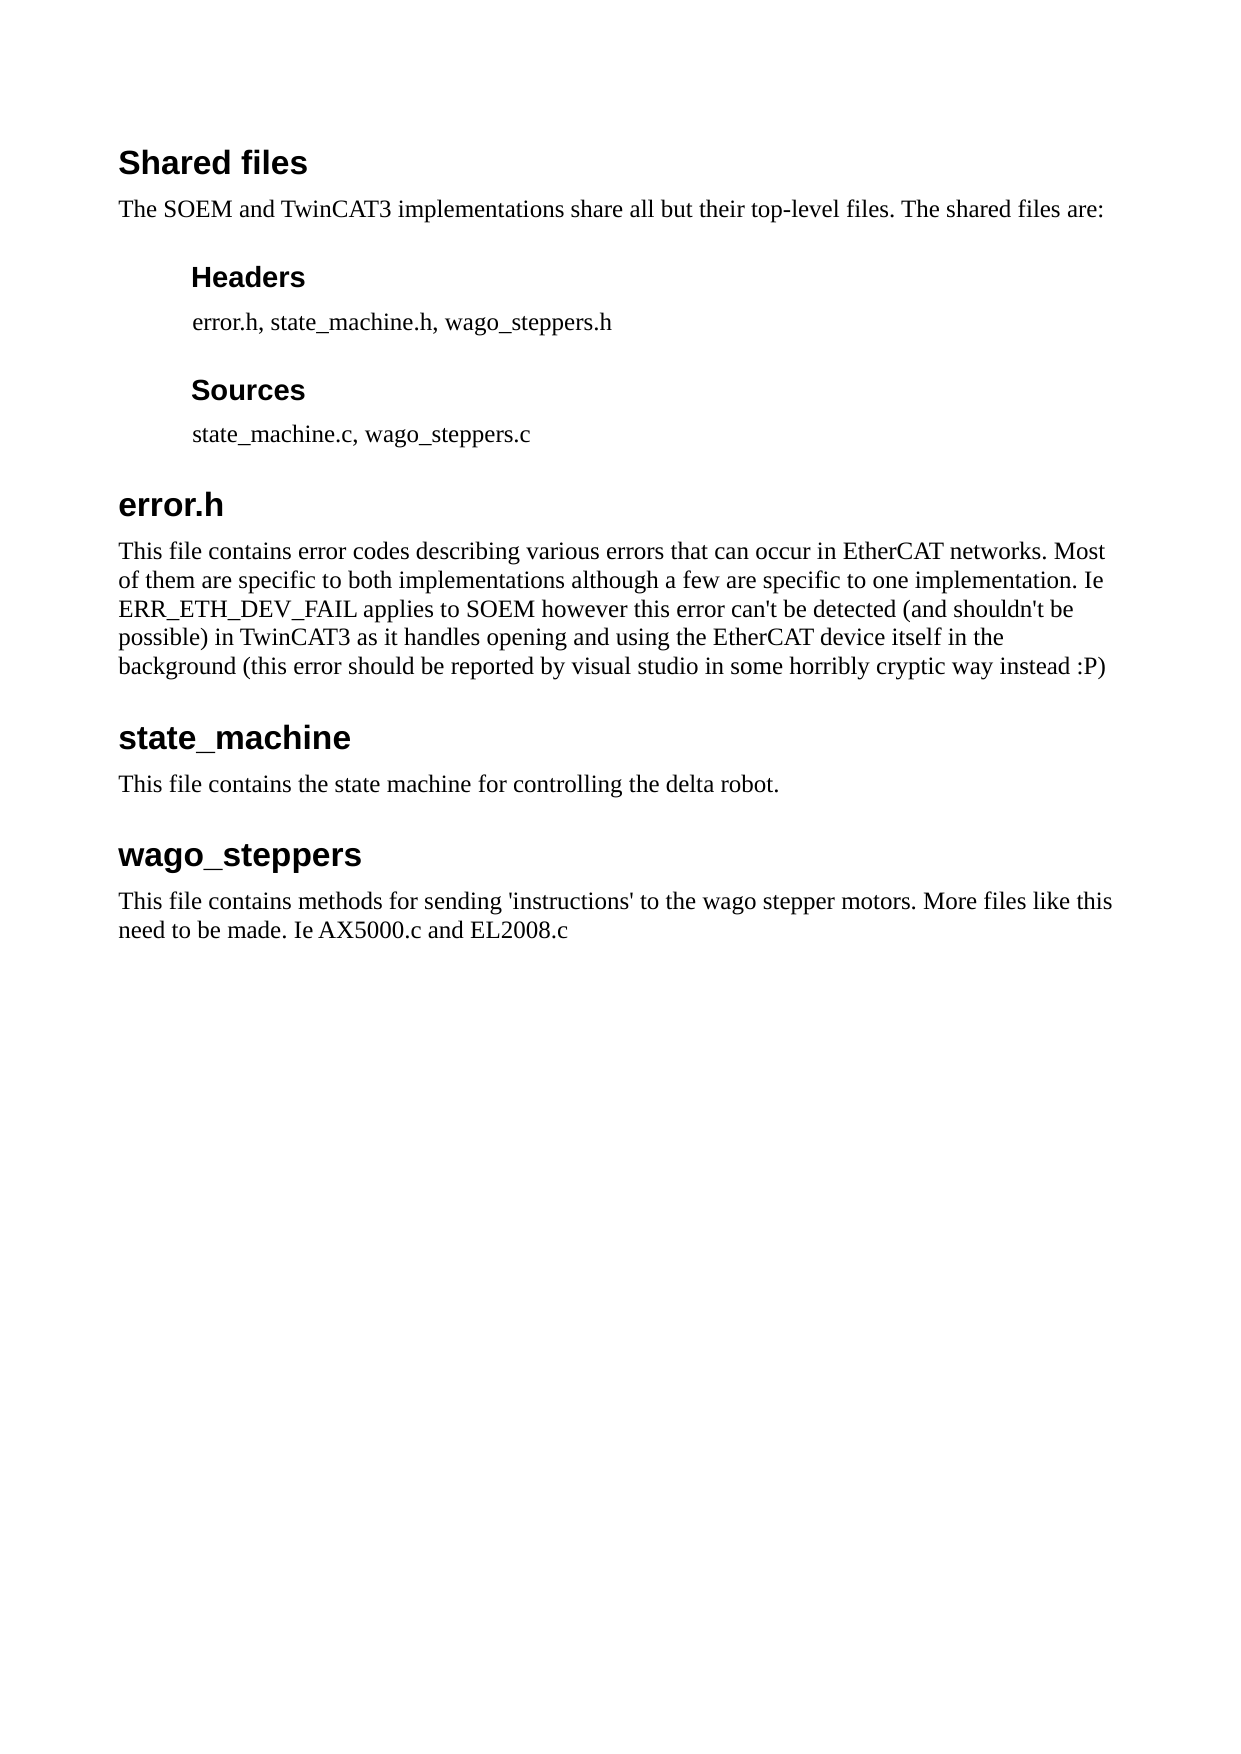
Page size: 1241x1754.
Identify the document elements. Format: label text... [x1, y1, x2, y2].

subtitle state_machine [118, 717, 1122, 756]
subtitle Sources [191, 373, 1122, 406]
text This file contains the state machine for controlling the delta robot. [118, 769, 1122, 797]
text This file contains methods for sending 'instructions' to the wago stepper motors. More files like this need to be made. Ie AX5000.c and EL2008.c [118, 886, 1122, 943]
subtitle error.h [118, 485, 1122, 524]
subtitle Headers [191, 261, 1122, 294]
text error.h, state_machine.h, wago_steppers.h [192, 307, 1122, 335]
text state_machine.c, wago_steppers.c [192, 419, 1122, 448]
text This file contains error codes describing various errors that can occur in EtherCAT networks. Most of them are specific to both implementations although a few are specific to one implementation. Ie ERR_ETH_DEV_FAIL applies to SOEM however this error can't be detected (and shouldn't be possible) in TwinCAT3 as it handles opening and using the EtherCAT device itself in the background (this error should be reported by visual studio in some horribly cryptic way instead :P) [118, 536, 1122, 680]
subtitle Shared files [118, 143, 1122, 182]
text The SOEM and TwinCAT3 implementations share all but their top-level files. The shared files are: [118, 194, 1122, 223]
subtitle wago_steppers [118, 835, 1122, 873]
